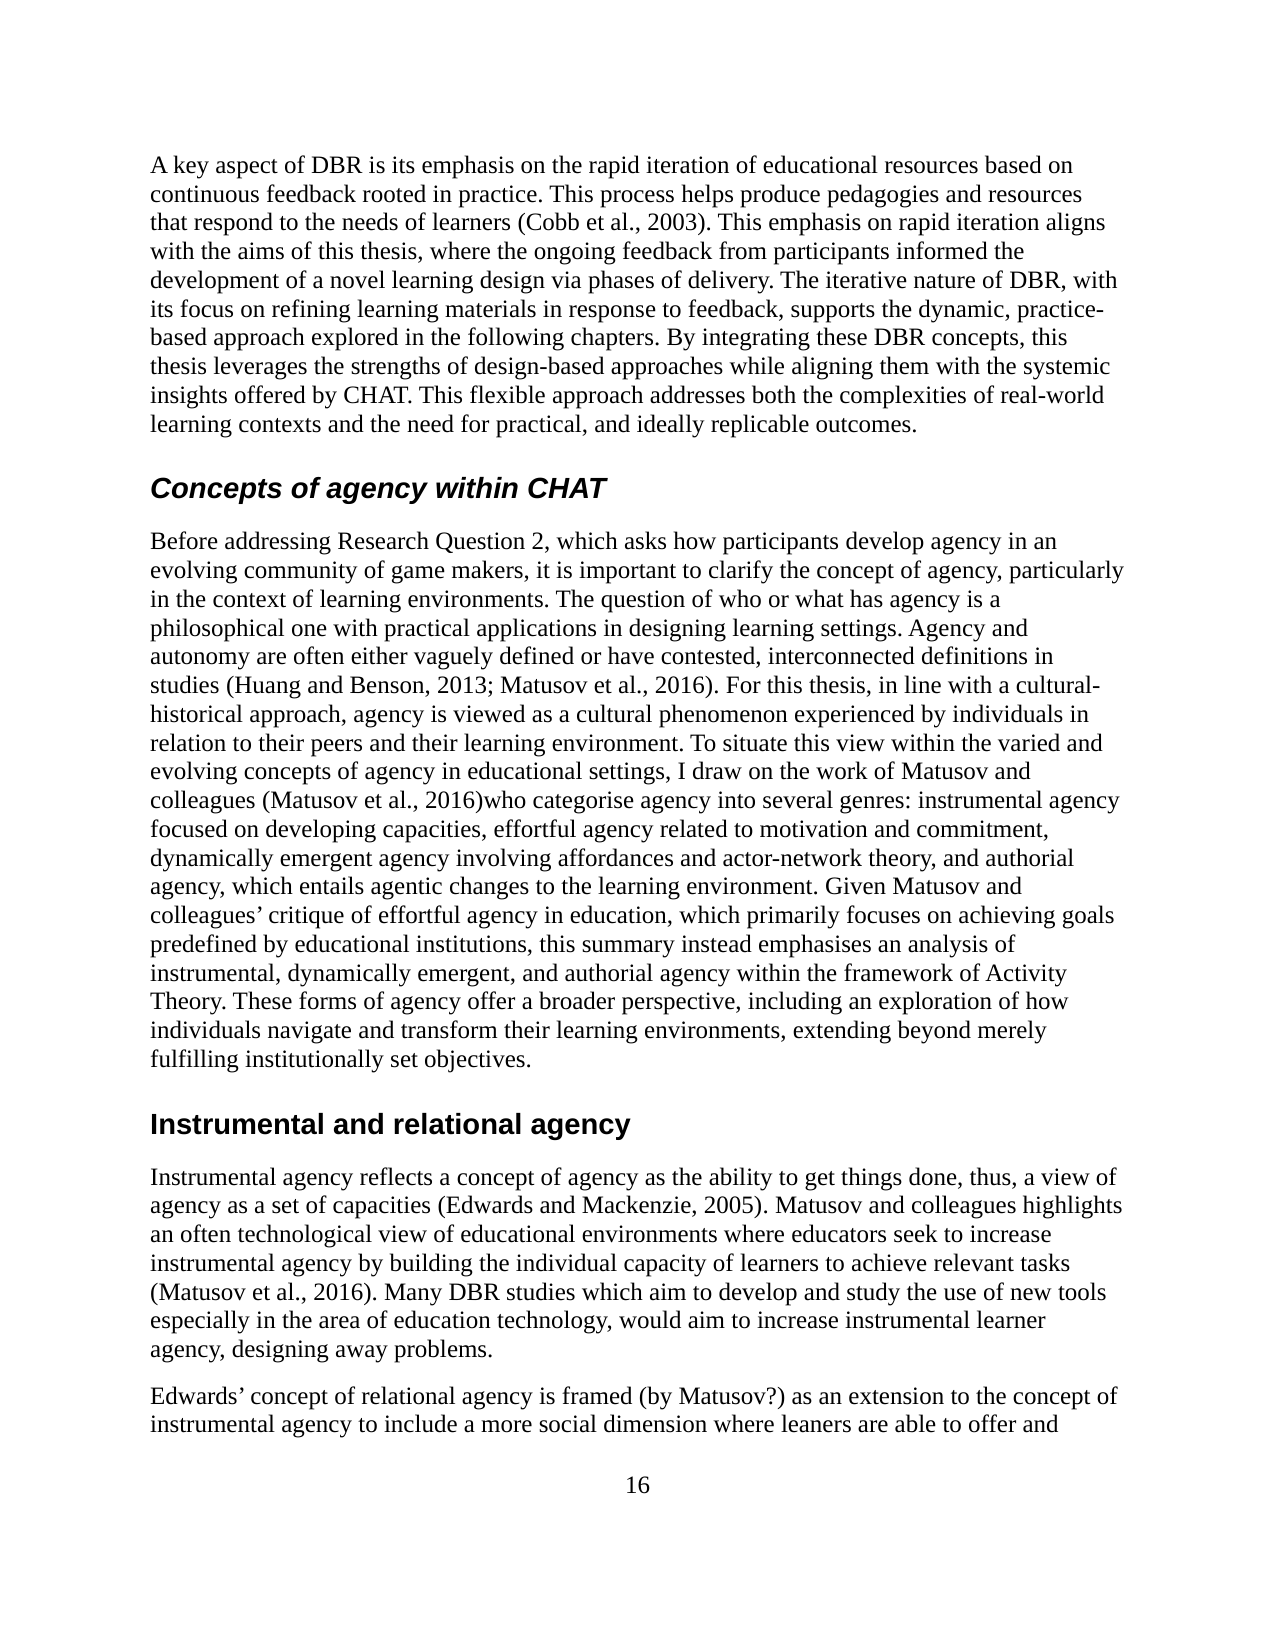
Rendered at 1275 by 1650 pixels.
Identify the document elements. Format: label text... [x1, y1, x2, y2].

text Before addressing Research Question 2, which asks how participants develop agency in an evolving community of game makers, it is important to clarify the concept of agency, particularly in the context of learning environments. The question of who or what has agency is a philosophical one with practical applications in designing learning settings. Agency and autonomy are often either vaguely defined or have contested, interconnected definitions in studies (Huang and Benson, 2013; Matusov et al., 2016). For this thesis, in line with a cultural-historical approach, agency is viewed as a cultural phenomenon experienced by individuals in relation to their peers and their learning environment. To situate this view within the varied and evolving concepts of agency in educational settings, I draw on the work of Matusov and colleagues (Matusov et al., 2016)who categorise agency into several genres: instrumental agency focused on developing capacities, effortful agency related to motivation and commitment, dynamically emergent agency involving affordances and actor-network theory, and authorial agency, which entails agentic changes to the learning environment. Given Matusov and colleagues’ critique of effortful agency in education, which primarily focuses on achieving goals predefined by educational institutions, this summary instead emphasises an analysis of instrumental, dynamically emergent, and authorial agency within the framework of Activity Theory. These forms of agency offer a broader perspective, including an exploration of how individuals navigate and transform their learning environments, extending beyond merely fulfilling institutionally set objectives. [150, 526, 1125, 1073]
text A key aspect of DBR is its emphasis on the rapid iteration of educational resources based on continuous feedback rooted in practice. This process helps produce pedagogies and resources that respond to the needs of learners (Cobb et al., 2003). This emphasis on rapid iteration aligns with the aims of this thesis, where the ongoing feedback from participants informed the development of a novel learning design via phases of delivery. The iterative nature of DBR, with its focus on refining learning materials in response to feedback, supports the dynamic, practice-based approach explored in the following chapters. By integrating these DBR concepts, this thesis leverages the strengths of design-based approaches while aligning them with the systemic insights offered by CHAT. This flexible approach addresses both the complexities of real-world learning contexts and the need for practical, and ideally replicable outcomes. [150, 150, 1125, 437]
text Instrumental agency reflects a concept of agency as the ability to get things done, thus, a view of agency as a set of capacities (Edwards and Mackenzie, 2005). Matusov and colleagues highlights an often technological view of educational environments where educators seek to increase instrumental agency by building the individual capacity of learners to achieve relevant tasks (Matusov et al., 2016). Many DBR studies which aim to develop and study the use of new tools especially in the area of education technology, would aim to increase instrumental learner agency, designing away problems. [150, 1162, 1125, 1363]
text Edwards’ concept of relational agency is framed (by Matusov?) as an extension to the concept of instrumental agency to include a more social dimension where leaners are able to offer and [150, 1381, 1125, 1438]
subtitle Concepts of agency within CHAT [150, 471, 1125, 505]
subtitle Instrumental and relational agency [150, 1107, 1125, 1140]
